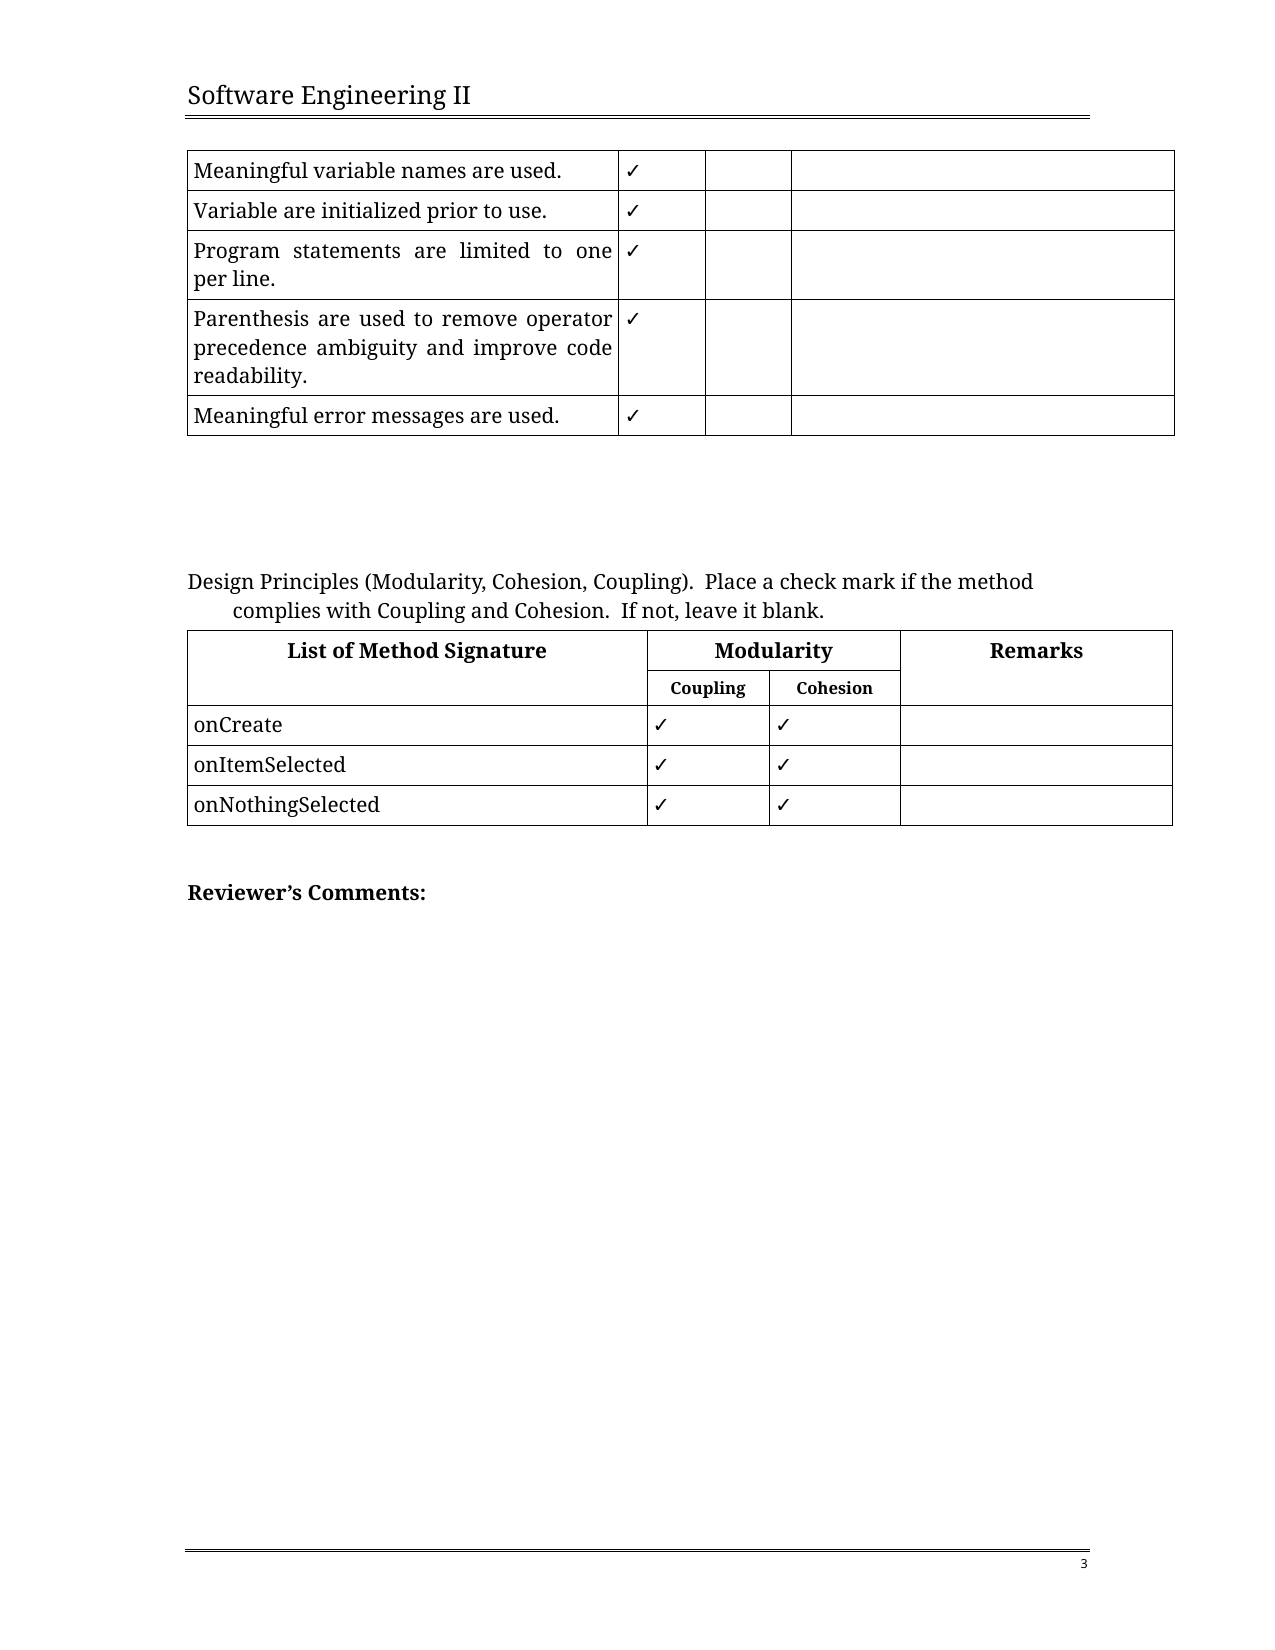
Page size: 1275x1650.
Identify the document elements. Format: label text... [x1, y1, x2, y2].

table_cell [792, 191, 1174, 230]
table_cell Cohesion [770, 671, 900, 705]
table_header List of Method Signature [188, 631, 647, 705]
table_cell [792, 151, 1174, 190]
table_cell [706, 191, 791, 230]
table_cell ✓ [619, 396, 705, 435]
table_cell [706, 300, 791, 395]
table_cell [901, 706, 1172, 745]
table_cell [901, 786, 1172, 825]
table_cell [792, 300, 1174, 395]
table_cell [706, 151, 791, 190]
table_cell onCreate [188, 706, 647, 745]
subtitle Reviewer’s Comments: [187, 878, 1087, 935]
table_cell [792, 396, 1174, 435]
table_cell [706, 231, 791, 298]
table_cell ✓ [770, 746, 900, 785]
table_cell ✓ [770, 786, 900, 825]
table_cell Meaningful error messages are used. [188, 396, 618, 435]
table_cell [901, 746, 1172, 785]
table_header Modularity [648, 631, 900, 670]
table_header Remarks [901, 631, 1172, 705]
table_cell Parenthesis are used to remove operator precedence ambiguity and improve code readability. [188, 300, 618, 395]
table_cell Program statements are limited to one per line. [188, 231, 618, 298]
table_cell Variable are initialized prior to use. [188, 191, 618, 230]
table_cell ✓ [648, 786, 769, 825]
table_cell onItemSelected [188, 746, 647, 785]
table_cell ✓ [619, 300, 705, 395]
subtitle Design Principles (Modularity, Cohesion, Coupling). Place a check mark if the method complies with Coupling and Cohesion. If not, leave it blank. [187, 567, 1087, 624]
table_cell [706, 396, 791, 435]
table_cell ✓ [619, 191, 705, 230]
table_cell ✓ [648, 706, 769, 745]
table_cell ✓ [619, 231, 705, 298]
table_cell [792, 231, 1174, 298]
table_cell ✓ [619, 151, 705, 190]
table_cell Meaningful variable names are used. [188, 151, 618, 190]
table_cell Coupling [648, 671, 769, 705]
table_cell ✓ [770, 706, 900, 745]
table_cell onNothingSelected [188, 786, 647, 825]
table_cell ✓ [648, 746, 769, 785]
